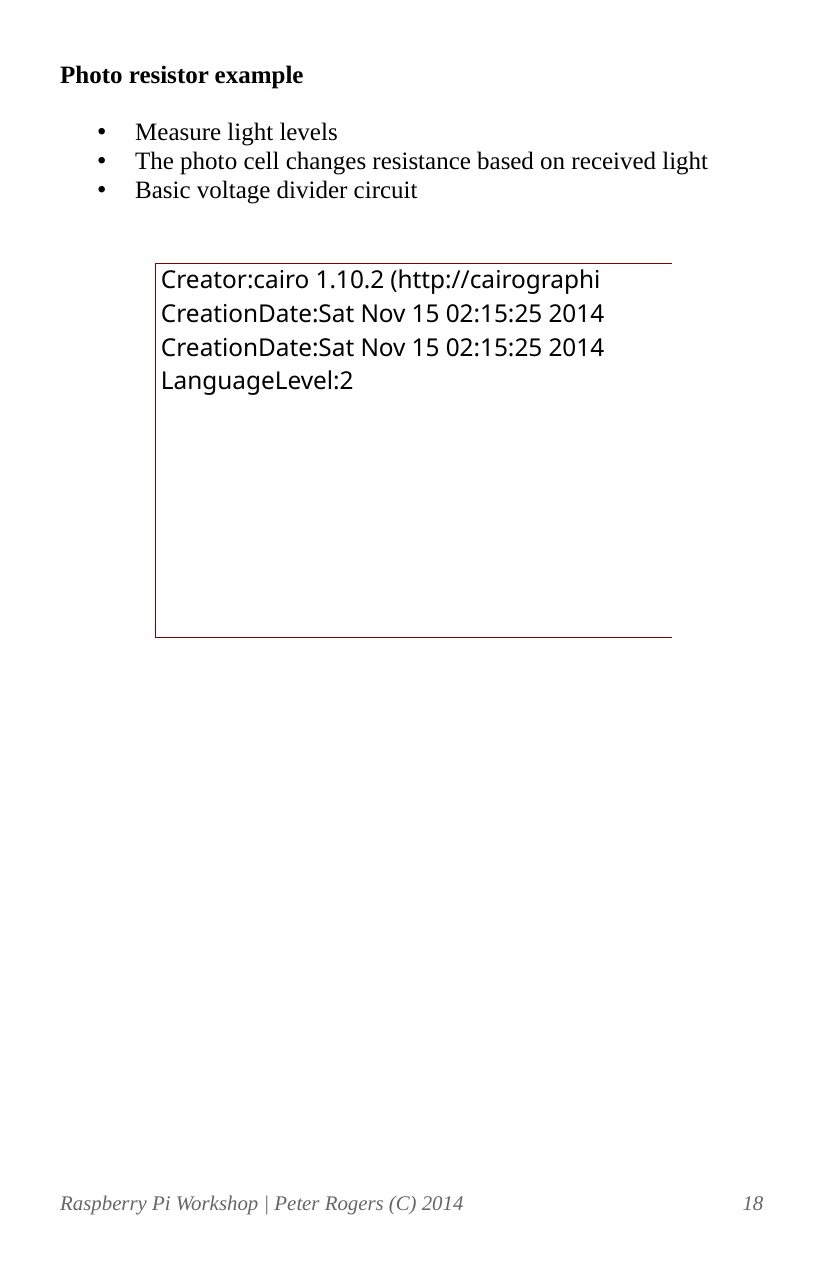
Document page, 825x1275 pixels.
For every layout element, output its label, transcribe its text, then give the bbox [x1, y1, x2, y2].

list Measure light levels [97, 117, 765, 146]
list The photo cell changes resistance based on received light [97, 146, 765, 175]
text Photo resistor example [60, 60, 765, 89]
list Basic voltage divider circuit [97, 175, 765, 204]
